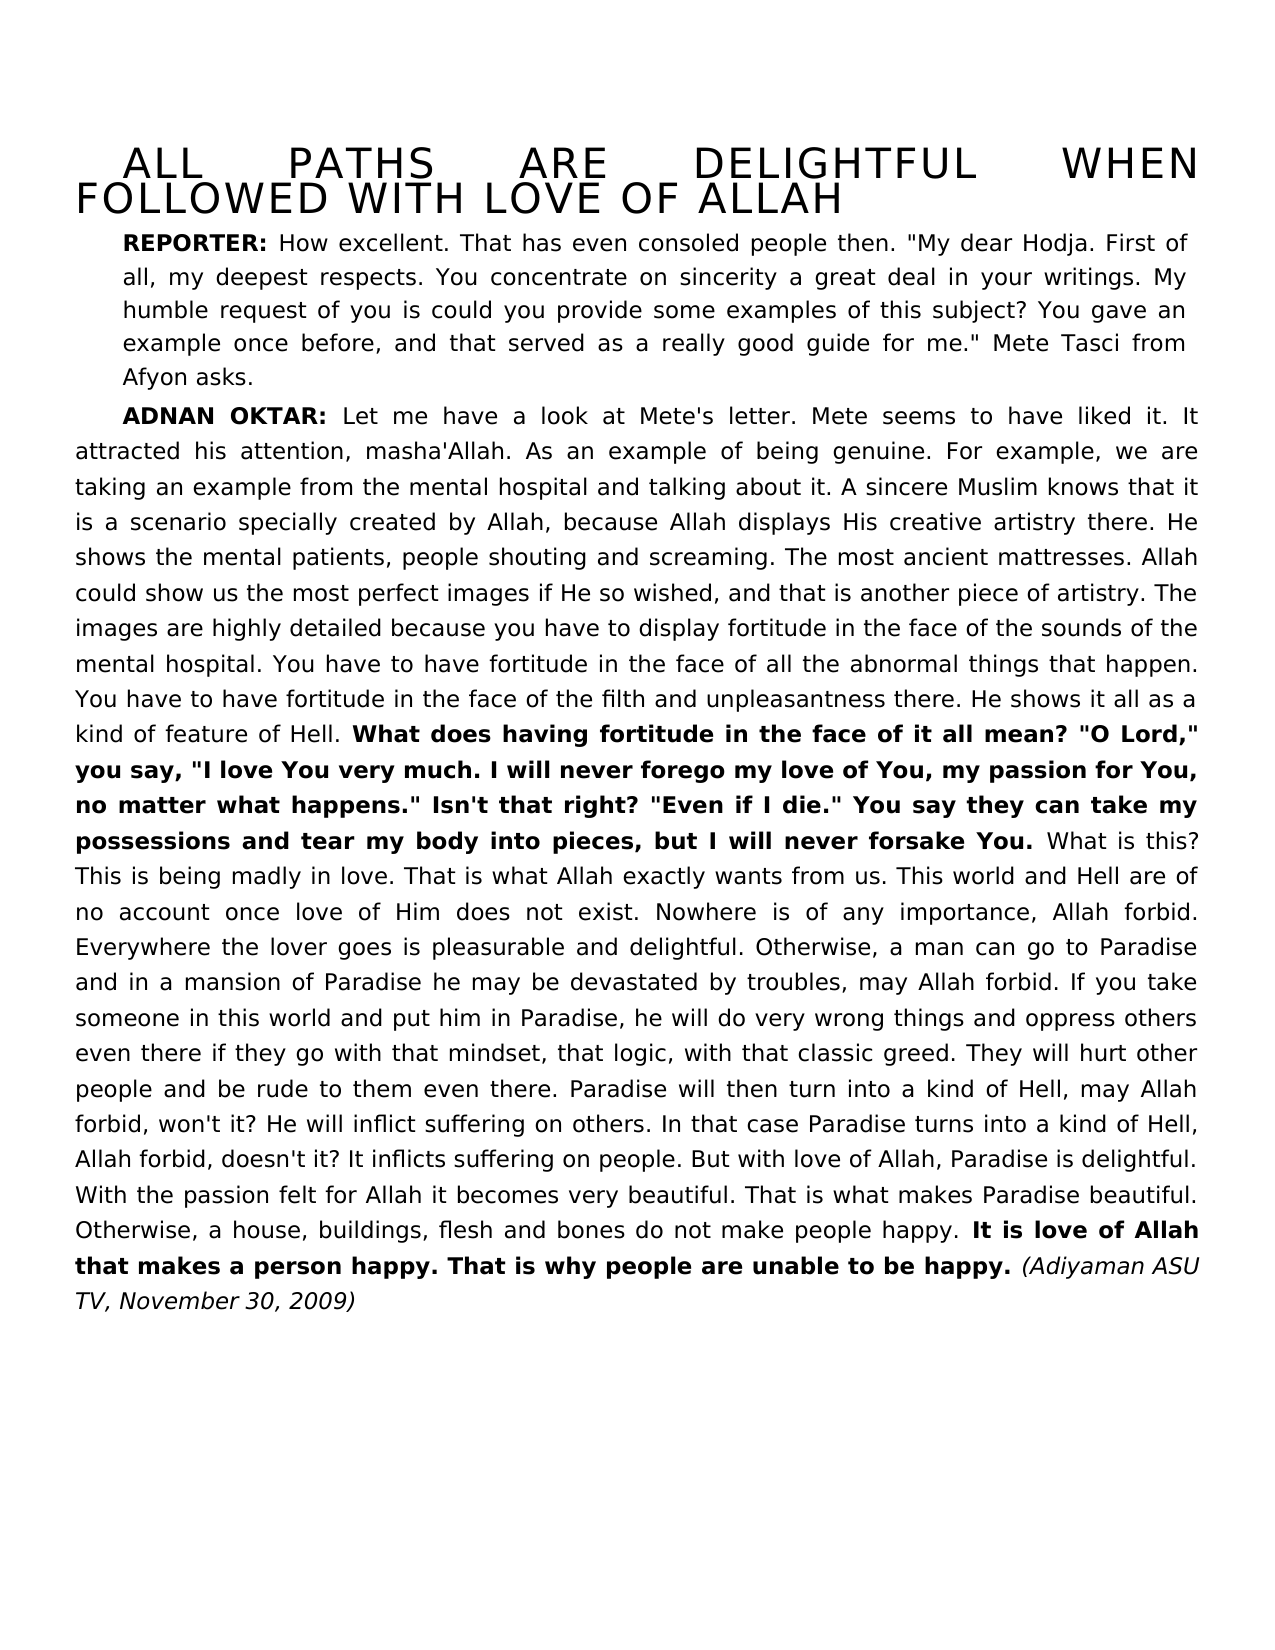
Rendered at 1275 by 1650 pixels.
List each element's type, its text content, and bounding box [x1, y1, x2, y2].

text ALL PATHS ARE DELIGHTFUL WHEN FOLLOWED WITH LOVE OF ALLAH [75, 150, 1200, 221]
text ADNAN OKTAR: Let me have a look at Mete's letter. Mete seems to have liked it. It attracted his attention, masha'Allah. As an example of being genuine. For example, we are taking an example from the mental hospital and talking about it. A sincere Muslim knows that it is a scenario specially created by Allah, because Allah displays His creative artistry there. He shows the mental patients, people shouting and screaming. The most ancient mattresses. Allah could show us the most perfect images if He so wished, and that is another piece of artistry. The images are highly detailed because you have to display fortitude in the face of the sounds of the mental hospital. You have to have fortitude in the face of all the abnormal things that happen. You have to have fortitude in the face of the filth and unpleasantness there. He shows it all as a kind of feature of Hell. What does having fortitude in the face of it all mean? "O Lord," you say, "I love You very much. I will never forego my love of You, my passion for You, no matter what happens." Isn't that right? "Even if I die." You say they can take my possessions and tear my body into pieces, but I will never forsake You. What is this? This is being madly in love. That is what Allah exactly wants from us. This world and Hell are of no account once love of Him does not exist. Nowhere is of any importance, Allah forbid. Everywhere the lover goes is pleasurable and delightful. Otherwise, a man can go to Paradise and in a mansion of Paradise he may be devastated by troubles, may Allah forbid. If you take someone in this world and put him in Paradise, he will do very wrong things and oppress others even there if they go with that mindset, that logic, with that classic greed. They will hurt other people and be rude to them even there. Paradise will then turn into a kind of Hell, may Allah forbid, won't it? He will inflict suffering on others. In that case Paradise turns into a kind of Hell, Allah forbid, doesn't it? It inflicts suffering on people. But with love of Allah, Paradise is delightful. With the passion felt for Allah it becomes very beautiful. That is what makes Paradise beautiful. Otherwise, a house, buildings, flesh and bones do not make people happy. It is love of Allah that makes a person happy. That is why people are unable to be happy. (Adiyaman ASU TV, November 30, 2009) [75, 396, 1200, 1317]
text REPORTER: How excellent. That has even consoled people then. "My dear Hodja. First of all, my deepest respects. You concentrate on sincerity a great deal in your writings. My humble request of you is could you provide some examples of this subject? You gave an example once before, and that served as a really good guide for me." Mete Tasci from Afyon asks. [122, 225, 1188, 392]
